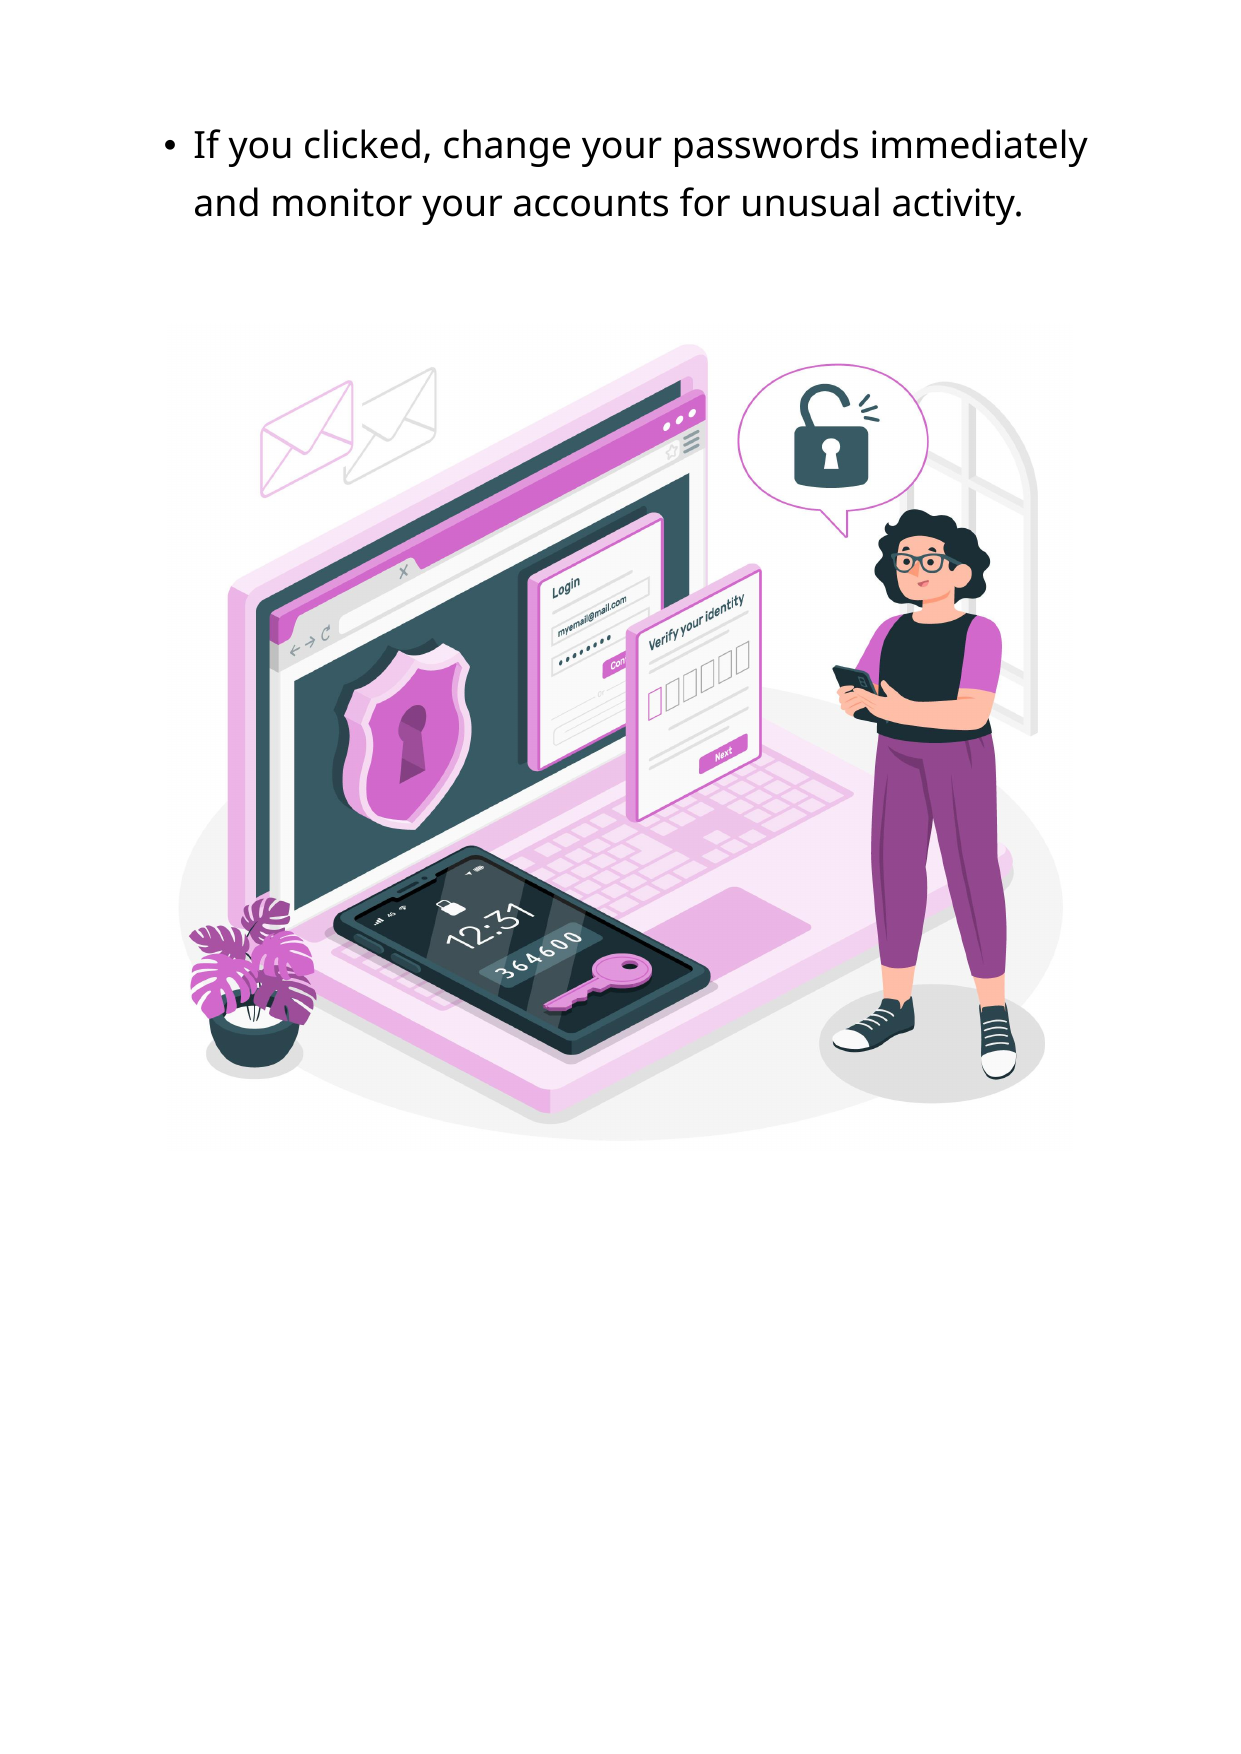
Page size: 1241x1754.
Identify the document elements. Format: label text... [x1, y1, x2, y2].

picture [167, 323, 1073, 1151]
list If you clicked, change your passwords immediately and monitor your accounts for unusual activity. [164, 118, 1122, 228]
